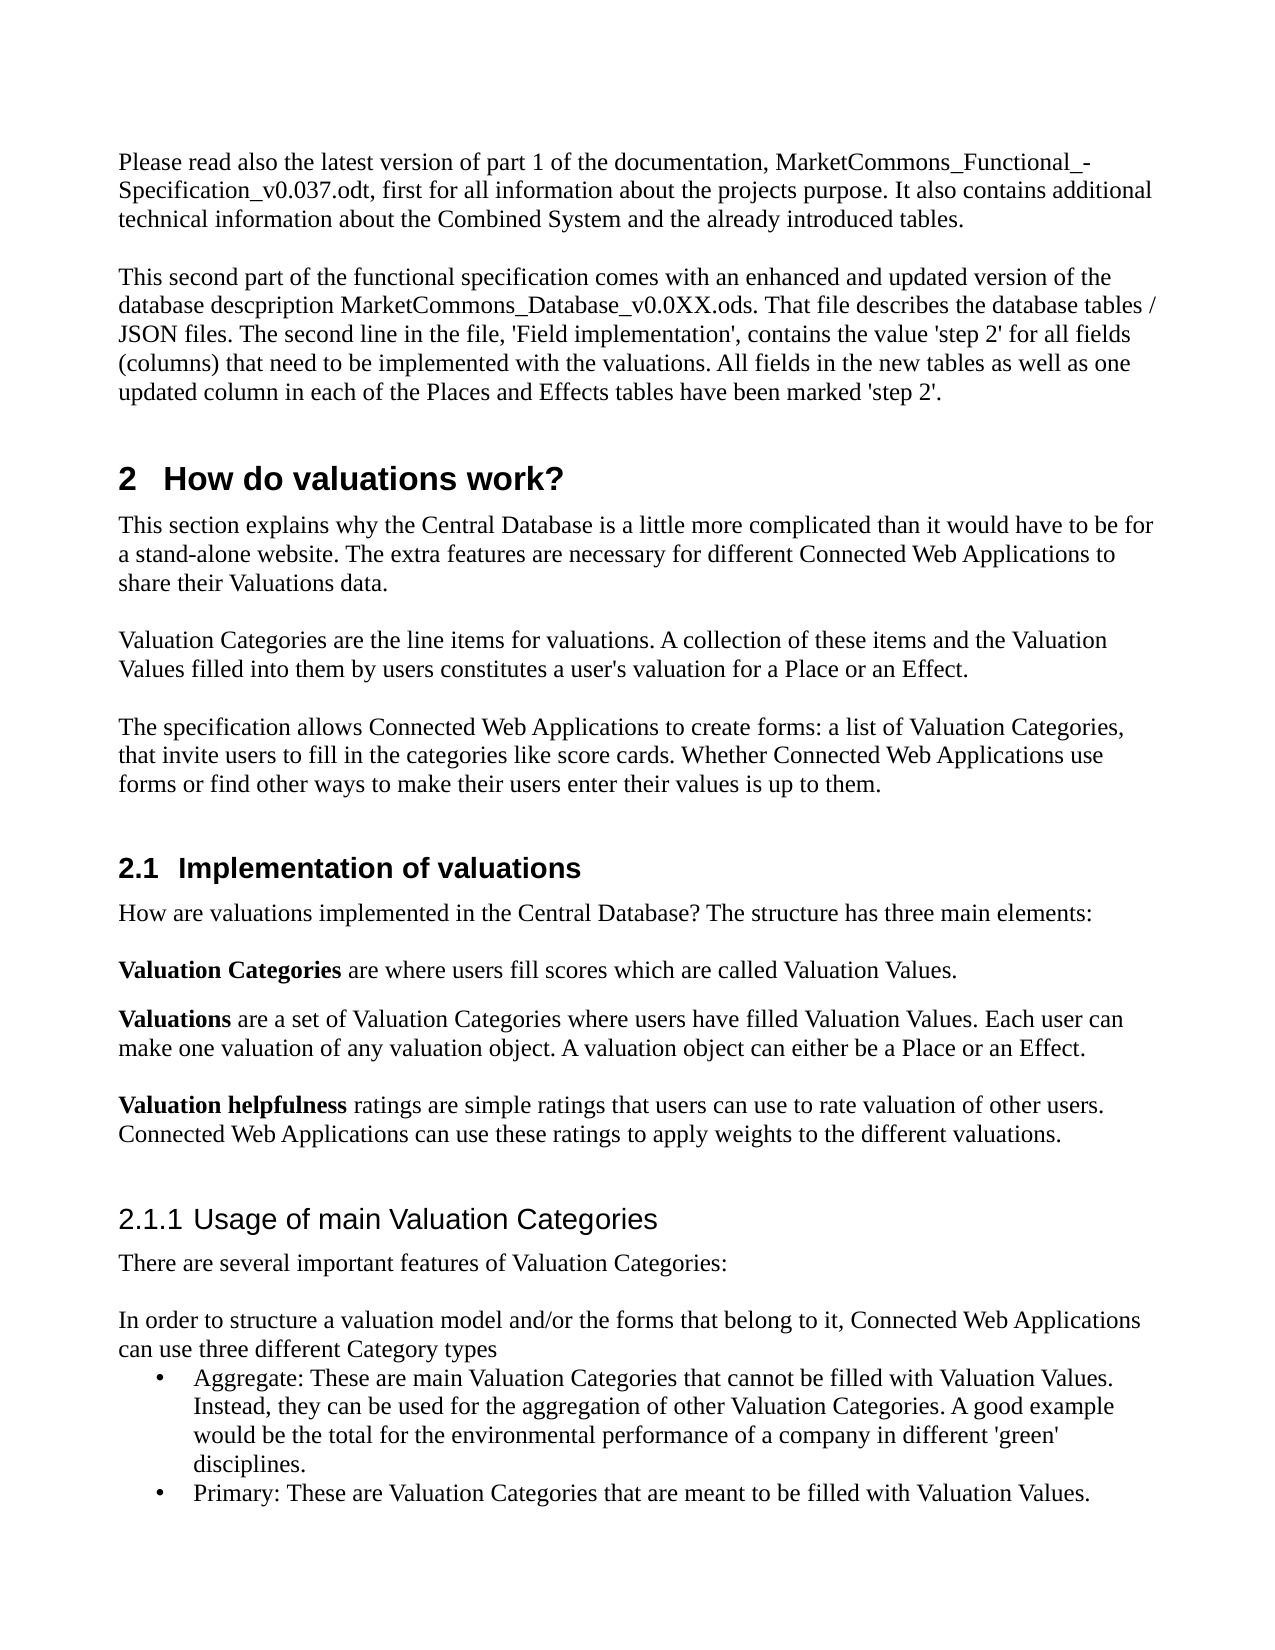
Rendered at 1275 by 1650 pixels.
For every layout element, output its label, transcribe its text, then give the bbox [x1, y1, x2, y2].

text Valuations are a set of Valuation Categories where users have filled Valuation Values. Each user can make one valuation of any valuation object. A valuation object can either be a Place or an Effect. [118, 1004, 1157, 1062]
text Valuation Categories are the line items for valuations. A collection of these items and the Valuation Values filled into them by users constitutes a user's valuation for a Place or an Effect. [118, 625, 1157, 683]
text Please read also the latest version of part 1 of the documentation, MarketCommons­_Functional_­Specification­_v0.037.odt, first for all information about the projects purpose. It also contains additional technical information about the Combined System and the already introduced tables. [118, 147, 1157, 233]
text Valuation helpfulness ratings are simple ratings that users can use to rate valuation of other users. Connected Web Applications can use these ratings to apply weights to the different valuations. [118, 1090, 1157, 1148]
list Primary: These are Valuation Categories that are meant to be filled with Valuation Values. [156, 1478, 1157, 1506]
text In order to structure a valuation model and/or the forms that belong to it, Connected Web Applications can use three different Category types [118, 1305, 1157, 1363]
text The specification allows Connected Web Applications to create forms: a list of Valuation Categories, that invite users to fill in the categories like score cards. Whether Connected Web Applications use forms or find other ways to make their users enter their values is up to them. [118, 712, 1157, 798]
text How are valuations implemented in the Central Database? The structure has three main elements: [118, 898, 1157, 926]
subtitle How do valuations work? [118, 459, 1157, 498]
list Valuation Categories are where users fill scores which are called Valuation Values. [118, 955, 1157, 984]
subtitle Implementation of valuations [118, 852, 1157, 885]
subtitle Usage of main Valuation Categories [118, 1202, 1157, 1235]
list Aggregate: These are main Valuation Categories that cannot be filled with Valuation Values. Instead, they can be used for the aggregation of other Valuation Categories. A good example would be the total for the environmental performance of a company in different 'green' disciplines. [156, 1363, 1157, 1478]
text This section explains why the Central Database is a little more complicated than it would have to be for a stand-alone website. The extra features are necessary for different Connected Web Applications to share their Valuations data. [118, 510, 1157, 597]
text This second part of the functional specification comes with an enhanced and updated version of the database descpription MarketCommons_Database_v0.0XX.ods. That file describes the database tables / JSON files. The second line in the file, 'Field implementation', contains the value 'step 2' for all fields (columns) that need to be implemented with the valuations. All fields in the new tables as well as one updated column in each of the Places and Effects tables have been marked 'step 2'. [118, 262, 1157, 406]
text There are several important features of Valuation Categories: [118, 1248, 1157, 1276]
